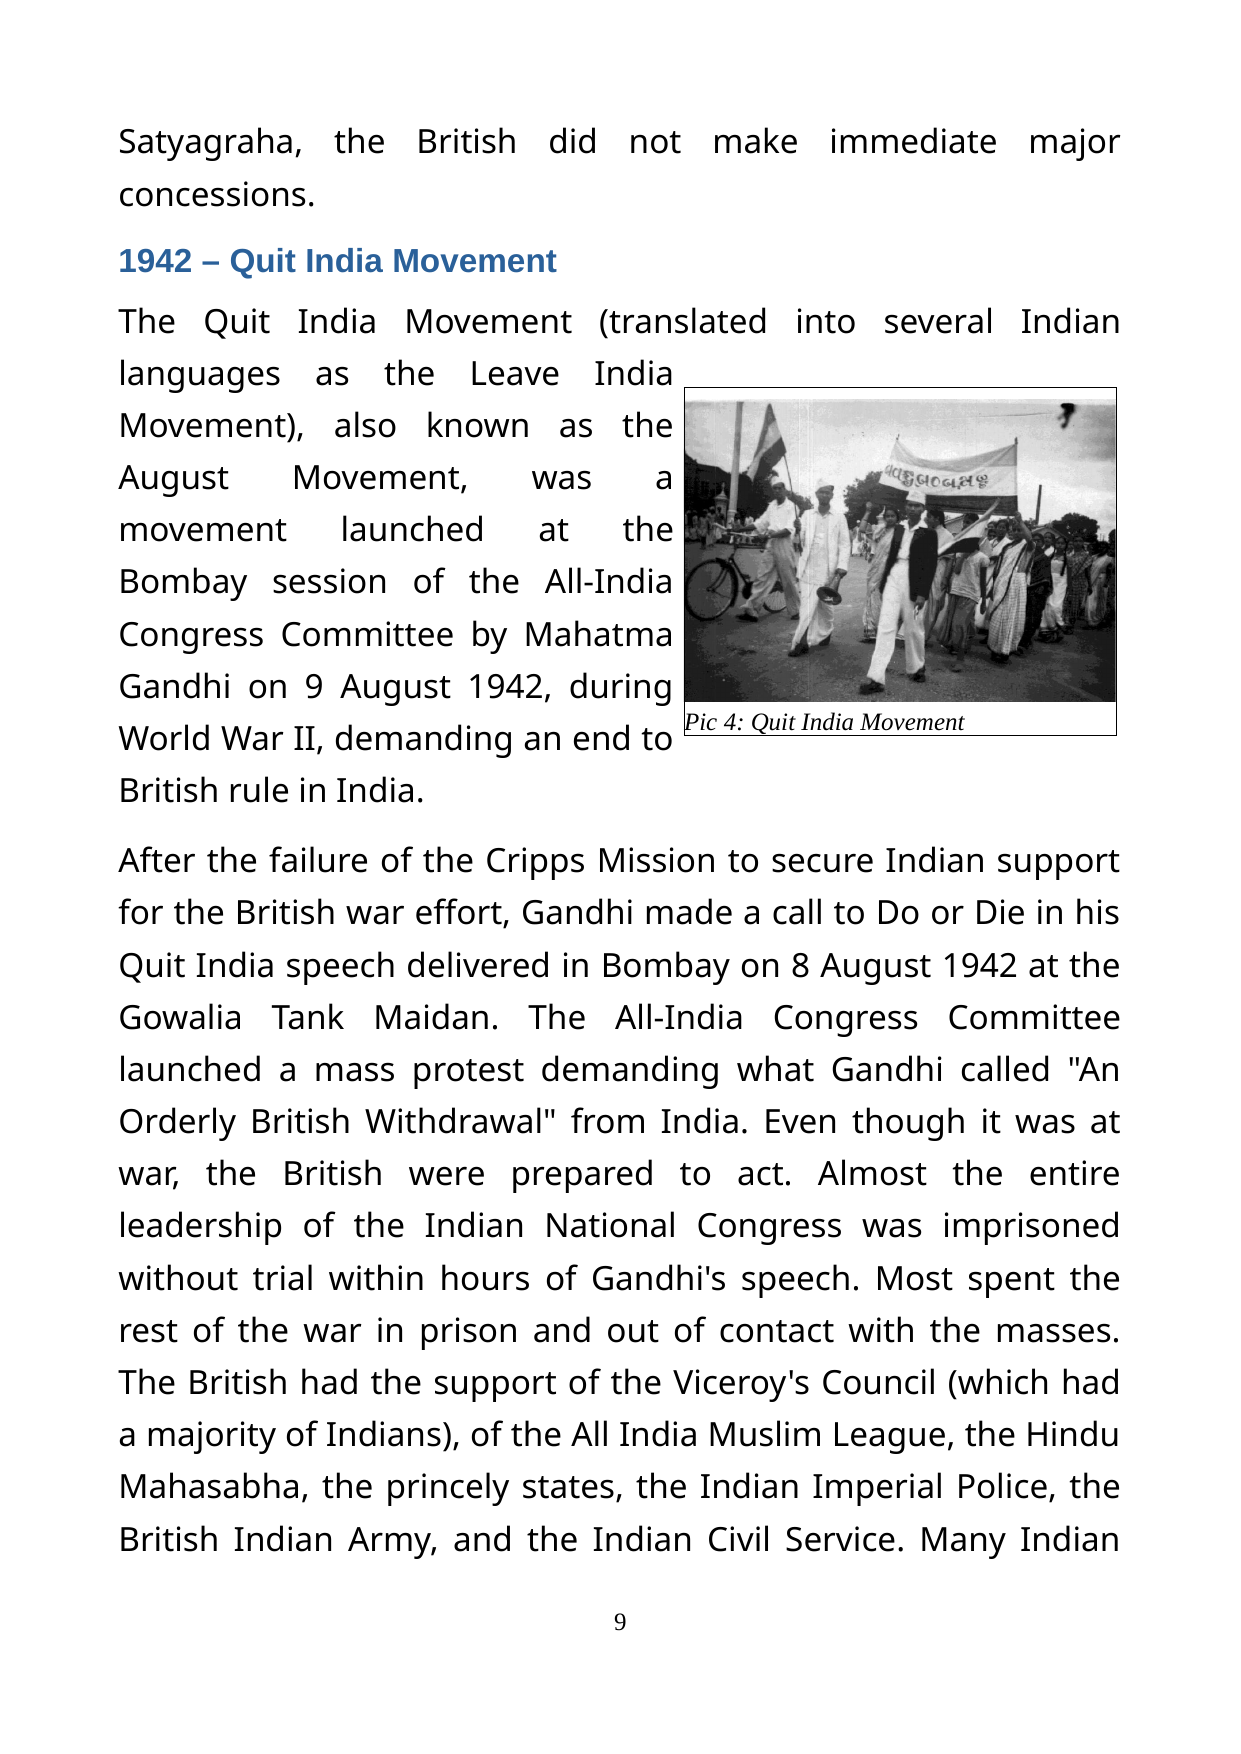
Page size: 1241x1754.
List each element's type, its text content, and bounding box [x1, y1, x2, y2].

text After the failure of the Cripps Mission to secure Indian support for the British war effort, Gandhi made a call to Do or Die in his Quit India speech delivered in Bombay on 8 August 1942 at the Gowalia Tank Maidan. The All-India Congress Committee launched a mass protest demanding what Gandhi called "An Orderly British Withdrawal" from India. Even though it was at war, the British were prepared to act. Almost the entire leadership of the Indian National Congress was imprisoned without trial within hours of Gandhi's speech. Most spent the rest of the war in prison and out of contact with the masses. The British had the support of the Viceroy's Council (which had a majority of Indians), of the All India Muslim League, the Hindu Mahasabha, the princely states, the Indian Imperial Police, the British Indian Army, and the Indian Civil Service. Many Indian [118, 837, 1122, 1561]
text Satyagraha, the British did not make immediate major concessions. [118, 118, 1122, 216]
subtitle 1942 – Quit India Movement [118, 241, 1122, 279]
text Pic 4: Quit India Movement [685, 702, 1116, 735]
text The Quit India Movement (translated into several Indian languages as the Leave India Movement), also known as the August Movement, was a movement launched at the Bombay session of the All-India Congress Committee by Mahatma Gandhi on 9 August 1942, during World War II, demanding an end to British rule in India. [118, 297, 1122, 812]
picture [685, 399, 1116, 702]
